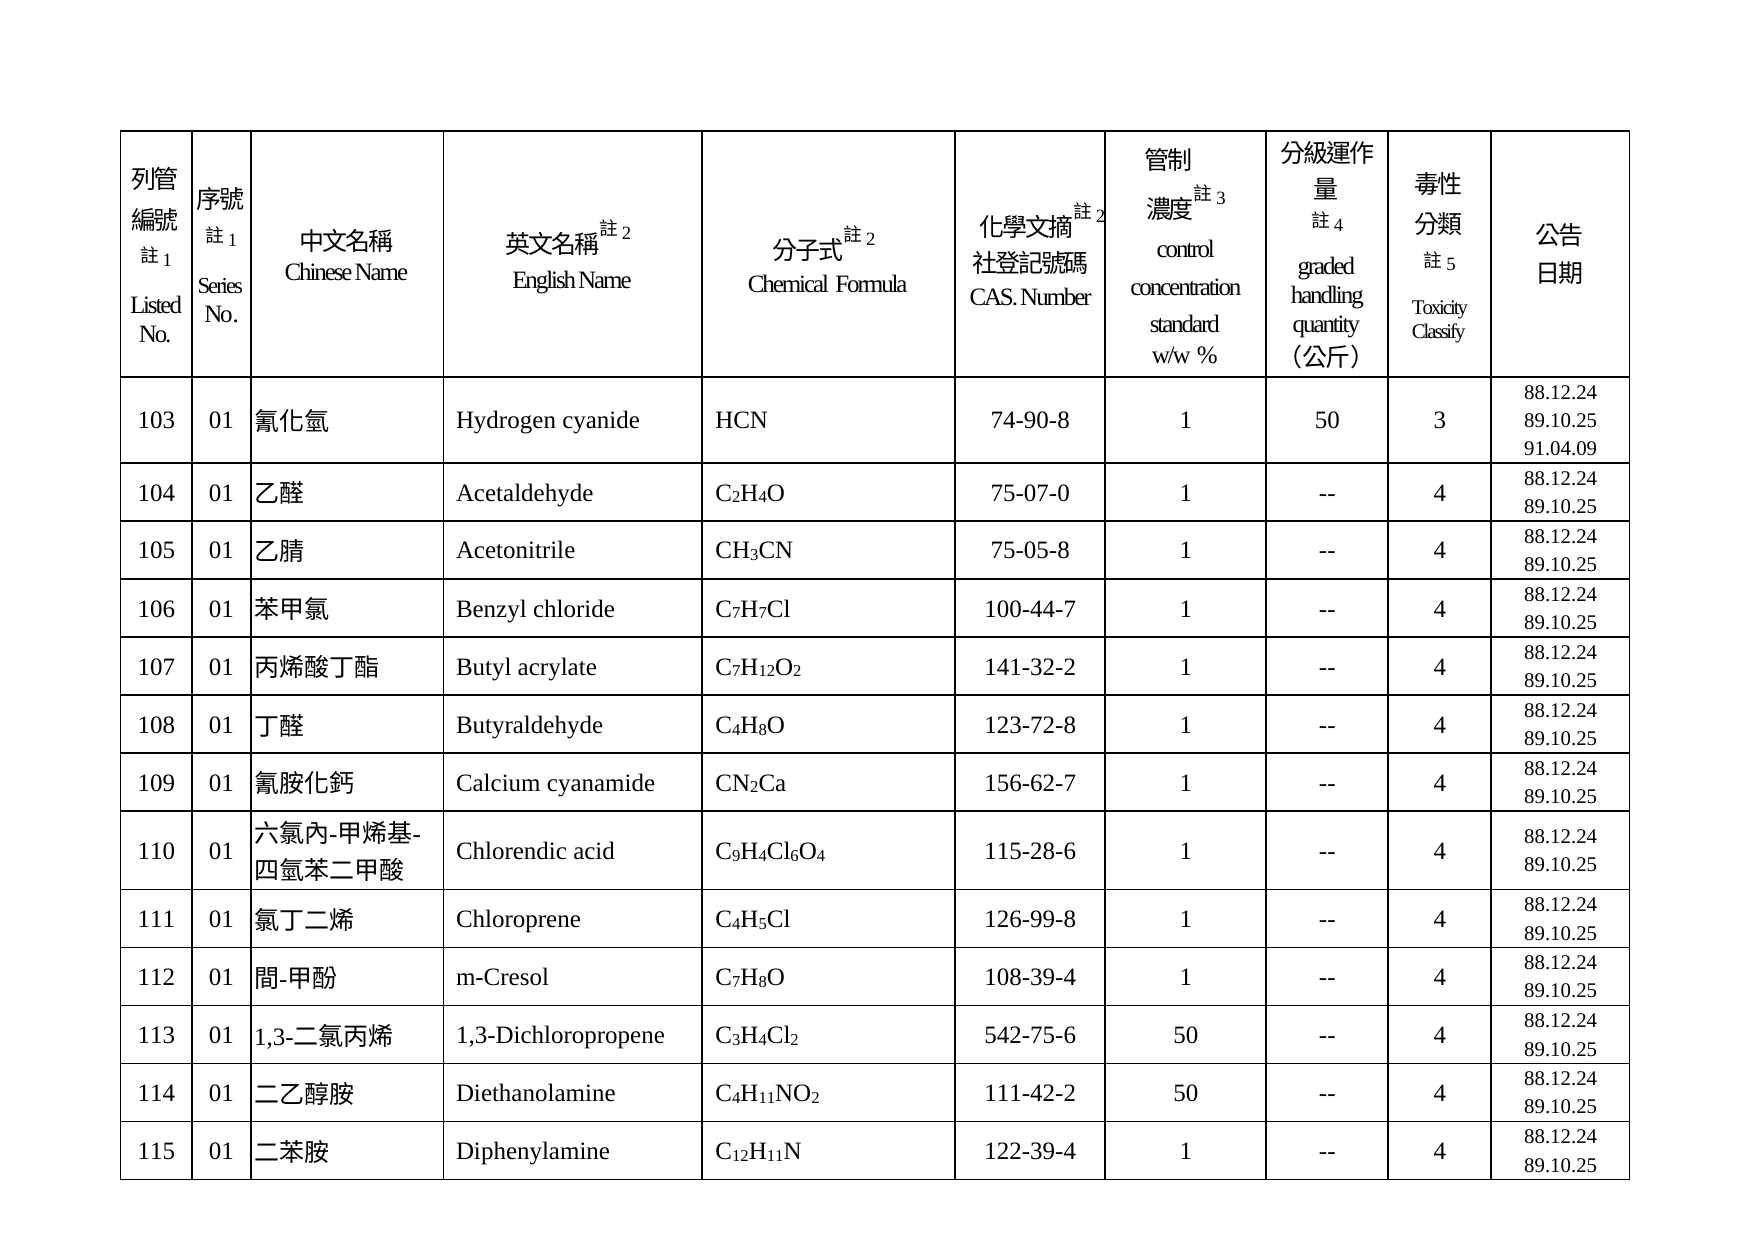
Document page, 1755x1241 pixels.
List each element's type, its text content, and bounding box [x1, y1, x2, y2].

table_cell 1 [1106, 754, 1265, 810]
table_cell 122-39-4 [956, 1122, 1104, 1179]
table_cell 01 [193, 890, 250, 947]
table_header 中文名稱 Chinese Name [252, 132, 443, 376]
table_cell 1,3-Dichloropropene [444, 1006, 701, 1063]
table_cell 108 [121, 696, 191, 752]
table_header 化學文摘註2 社登記號碼 CAS. Number [956, 132, 1104, 376]
table_cell 50 [1106, 1006, 1265, 1063]
table_cell 88.12.24 89.10.25 [1492, 464, 1629, 520]
table_cell Benzyl chloride [444, 580, 701, 636]
table_cell 126-99-8 [956, 890, 1104, 947]
table_cell 4 [1389, 696, 1490, 752]
table_cell 103 [121, 378, 191, 462]
table_cell 115-28-6 [956, 812, 1104, 888]
table_cell 105 [121, 522, 191, 578]
table_header 分級運作量 註4 graded handling quantity （公斤） [1267, 132, 1387, 376]
table_header 列管 編號 註1 Listed No. [121, 132, 191, 376]
table_cell 01 [193, 378, 250, 462]
table_cell C4H11NO2 [703, 1064, 954, 1121]
table_cell 4 [1389, 464, 1490, 520]
table_cell 50 [1106, 1064, 1265, 1121]
table_cell m-Cresol [444, 948, 701, 1004]
table_cell 4 [1389, 890, 1490, 947]
table_cell 1 [1106, 638, 1265, 694]
table_cell 75-07-0 [956, 464, 1104, 520]
table_cell 74-90-8 [956, 378, 1104, 462]
table_cell Chlorendic acid [444, 812, 701, 888]
table_cell 111 [121, 890, 191, 947]
table_cell 104 [121, 464, 191, 520]
table_cell 88.12.24 89.10.25 [1492, 580, 1629, 636]
table_cell 1 [1106, 696, 1265, 752]
table_cell 01 [193, 1064, 250, 1121]
table_cell 丙烯酸丁酯 [252, 638, 443, 694]
table_cell 1 [1106, 580, 1265, 636]
table_cell 丁醛 [252, 696, 443, 752]
table_cell 88.12.24 89.10.25 91.04.09 [1492, 378, 1629, 462]
table_cell 苯甲氯 [252, 580, 443, 636]
table_cell 01 [193, 580, 250, 636]
table_cell 01 [193, 812, 250, 888]
table_cell 01 [193, 696, 250, 752]
table_cell Butyraldehyde [444, 696, 701, 752]
table_cell 4 [1389, 754, 1490, 810]
table_cell 88.12.24 89.10.25 [1492, 1064, 1629, 1121]
table_cell -- [1267, 638, 1387, 694]
table_cell 4 [1389, 1006, 1490, 1063]
table_cell Diethanolamine [444, 1064, 701, 1121]
table_cell Diphenylamine [444, 1122, 701, 1179]
table_cell Acetaldehyde [444, 464, 701, 520]
table_cell 114 [121, 1064, 191, 1121]
table_cell 123-72-8 [956, 696, 1104, 752]
table_cell 4 [1389, 1064, 1490, 1121]
table_cell -- [1267, 812, 1387, 888]
table_cell 88.12.24 89.10.25 [1492, 754, 1629, 810]
table_cell Butyl acrylate [444, 638, 701, 694]
table_cell 88.12.24 89.10.25 [1492, 890, 1629, 947]
table_cell -- [1267, 696, 1387, 752]
table_header 管制 濃度註3 control concentration standard w/w % [1106, 132, 1265, 376]
table_cell -- [1267, 890, 1387, 947]
table_cell -- [1267, 754, 1387, 810]
table_cell 50 [1267, 378, 1387, 462]
table_cell 1 [1106, 464, 1265, 520]
table_cell Calcium cyanamide [444, 754, 701, 810]
table_cell 01 [193, 522, 250, 578]
table_cell C4H5Cl [703, 890, 954, 947]
table_cell 88.12.24 89.10.25 [1492, 522, 1629, 578]
table_cell CN2Ca [703, 754, 954, 810]
table_cell 4 [1389, 948, 1490, 1004]
table_cell 109 [121, 754, 191, 810]
table_cell 88.12.24 89.10.25 [1492, 1122, 1629, 1179]
table_header 公告 日期 [1492, 132, 1629, 376]
table_cell 間-甲酚 [252, 948, 443, 1004]
table_cell C4H8O [703, 696, 954, 752]
table_cell 88.12.24 89.10.25 [1492, 638, 1629, 694]
table_header 毒性 分類 註5 Toxicity Classify [1389, 132, 1490, 376]
table_cell 01 [193, 1122, 250, 1179]
table_header 英文名稱註2 English Name [444, 132, 701, 376]
table_cell 88.12.24 89.10.25 [1492, 696, 1629, 752]
table_cell 4 [1389, 812, 1490, 888]
table_cell 100-44-7 [956, 580, 1104, 636]
table_cell 107 [121, 638, 191, 694]
table_cell 1 [1106, 890, 1265, 947]
table_cell -- [1267, 948, 1387, 1004]
table_cell 1 [1106, 812, 1265, 888]
table_cell 88.12.24 89.10.25 [1492, 948, 1629, 1004]
table_cell -- [1267, 522, 1387, 578]
table_cell 1 [1106, 948, 1265, 1004]
table_cell C9H4Cl6O4 [703, 812, 954, 888]
table_cell 108-39-4 [956, 948, 1104, 1004]
table_cell 01 [193, 948, 250, 1004]
table_cell 1 [1106, 522, 1265, 578]
table_cell C7H12O2 [703, 638, 954, 694]
table_cell 氯丁二烯 [252, 890, 443, 947]
table_cell 乙醛 [252, 464, 443, 520]
table_cell 氰胺化鈣 [252, 754, 443, 810]
table_cell 1 [1106, 1122, 1265, 1179]
table_cell 156-62-7 [956, 754, 1104, 810]
table_cell 六氯內-甲烯基-四氫苯二甲酸 [252, 812, 443, 888]
table_cell 88.12.24 89.10.25 [1492, 812, 1629, 888]
table_cell 4 [1389, 580, 1490, 636]
table_cell C2H4O [703, 464, 954, 520]
table_cell 141-32-2 [956, 638, 1104, 694]
table_header 分子式註2 Chemical Formula [703, 132, 954, 376]
table_cell 113 [121, 1006, 191, 1063]
table_cell C3H4Cl2 [703, 1006, 954, 1063]
table_cell 乙腈 [252, 522, 443, 578]
table_cell 106 [121, 580, 191, 636]
table_cell C7H8O [703, 948, 954, 1004]
table_cell 01 [193, 754, 250, 810]
table_cell 二苯胺 [252, 1122, 443, 1179]
table_cell -- [1267, 1006, 1387, 1063]
table_cell HCN [703, 378, 954, 462]
table_cell CH3CN [703, 522, 954, 578]
table_cell 115 [121, 1122, 191, 1179]
table_cell 01 [193, 638, 250, 694]
table_cell 542-75-6 [956, 1006, 1104, 1063]
table_cell 1 [1106, 378, 1265, 462]
table_cell -- [1267, 580, 1387, 636]
table_cell Acetonitrile [444, 522, 701, 578]
table_cell 4 [1389, 1122, 1490, 1179]
table_cell 110 [121, 812, 191, 888]
table_header 序號 註1 Series No. [193, 132, 250, 376]
table_cell 112 [121, 948, 191, 1004]
table_cell Chloroprene [444, 890, 701, 947]
table_cell 88.12.24 89.10.25 [1492, 1006, 1629, 1063]
table_cell 氰化氫 [252, 378, 443, 462]
table_cell Hydrogen cyanide [444, 378, 701, 462]
table_cell -- [1267, 1064, 1387, 1121]
table_cell 3 [1389, 378, 1490, 462]
table_cell 75-05-8 [956, 522, 1104, 578]
table_cell -- [1267, 1122, 1387, 1179]
table_cell 1,3-二氯丙烯 [252, 1006, 443, 1063]
table_cell C12H11N [703, 1122, 954, 1179]
table_cell 01 [193, 1006, 250, 1063]
table_cell 二乙醇胺 [252, 1064, 443, 1121]
table_cell 111-42-2 [956, 1064, 1104, 1121]
table_cell -- [1267, 464, 1387, 520]
table_cell 01 [193, 464, 250, 520]
table_cell C7H7Cl [703, 580, 954, 636]
table_cell 4 [1389, 638, 1490, 694]
table_cell 4 [1389, 522, 1490, 578]
